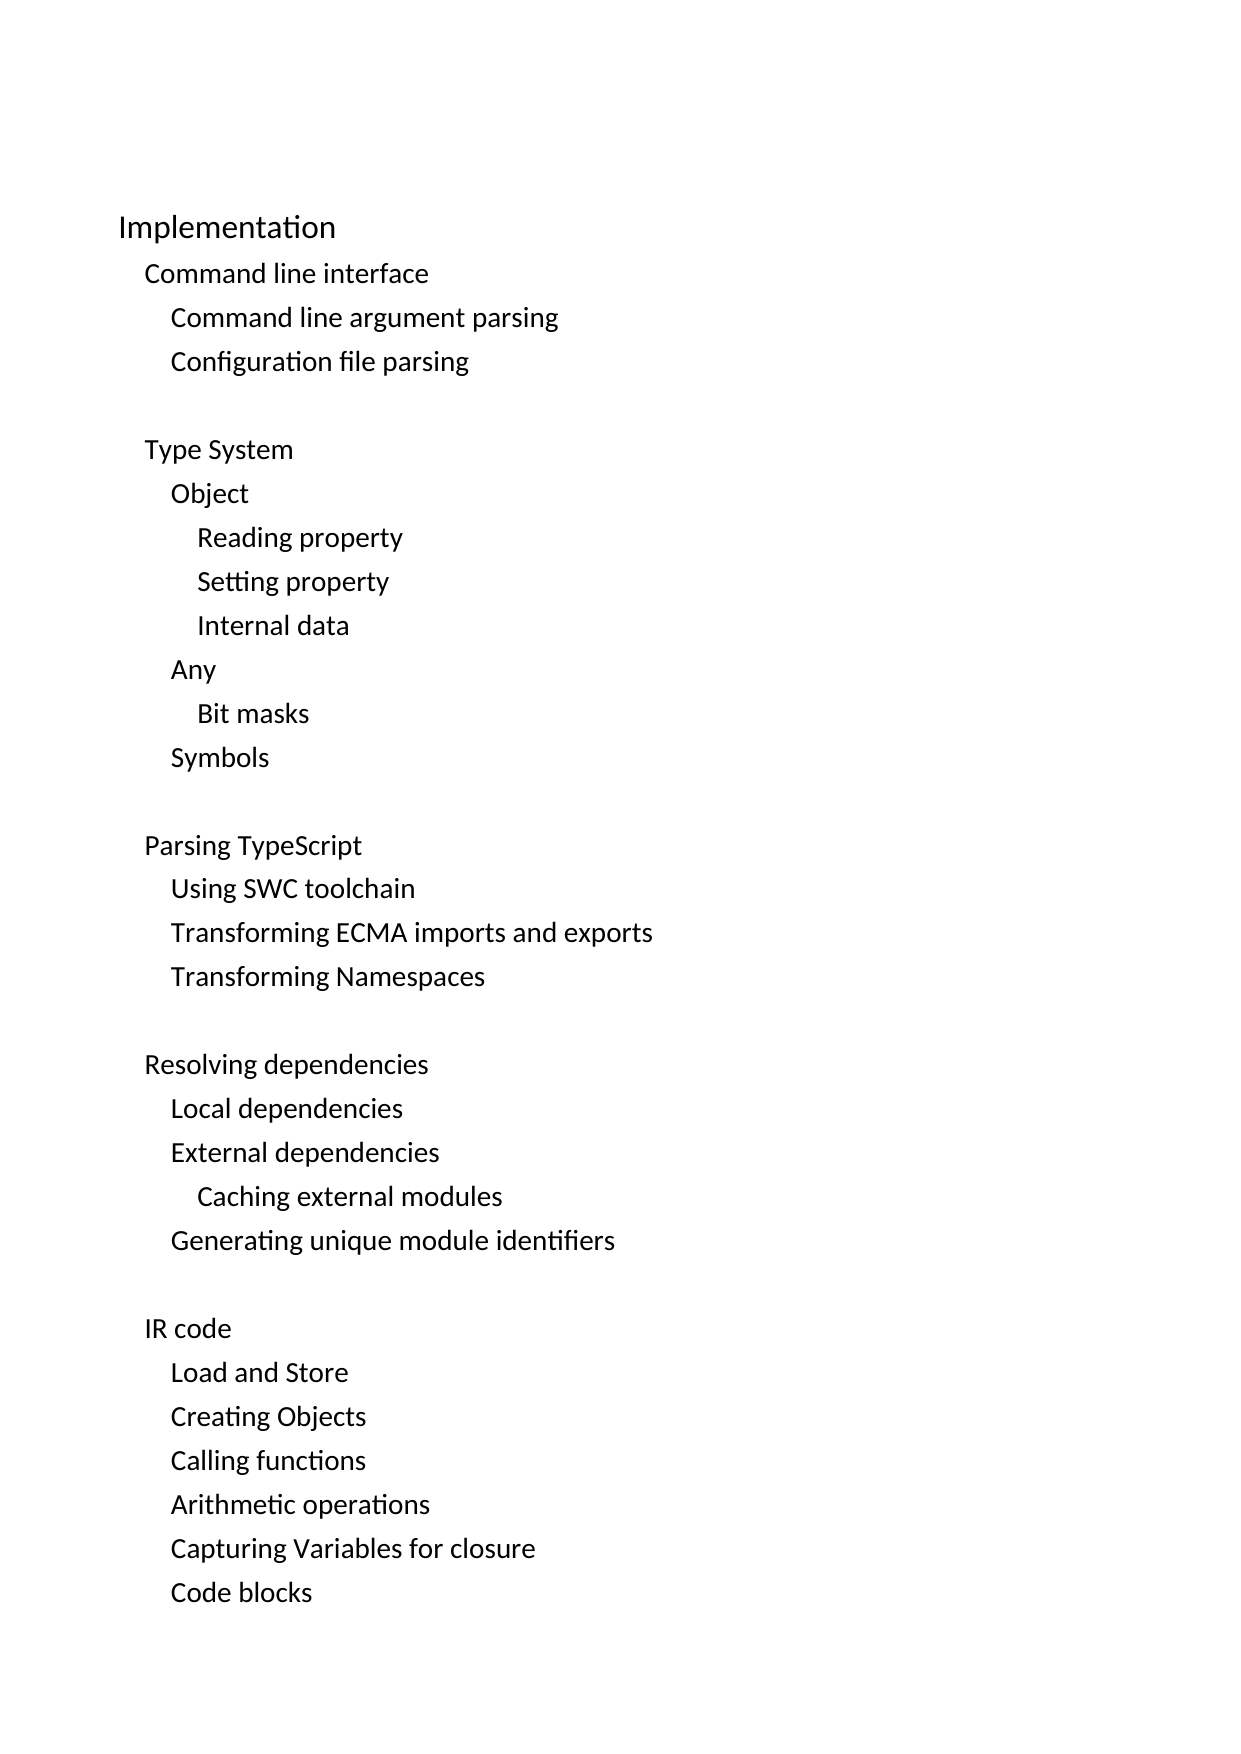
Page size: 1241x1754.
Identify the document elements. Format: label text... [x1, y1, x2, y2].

text Caching external modules [118, 1178, 1122, 1214]
text Resolving dependencies [118, 1046, 1122, 1082]
text Code blocks [118, 1574, 1122, 1609]
text Load and Store [118, 1354, 1122, 1390]
text Transforming Namespaces [118, 958, 1122, 994]
text Internal data [118, 607, 1122, 642]
text Transforming ECMA imports and exports [118, 914, 1122, 950]
text Generating unique module identifiers [118, 1222, 1122, 1258]
text Command line argument parsing [118, 299, 1122, 335]
text Any [118, 651, 1122, 686]
text Implementation [118, 206, 1122, 247]
text Object [118, 475, 1122, 511]
text External dependencies [118, 1134, 1122, 1170]
text Command line interface [118, 255, 1122, 291]
text Calling functions [118, 1442, 1122, 1478]
text Parsing TypeScript [118, 827, 1122, 862]
text Local dependencies [118, 1090, 1122, 1126]
text Setting property [118, 563, 1122, 598]
text Configuration file parsing [118, 343, 1122, 379]
text Symbols [118, 739, 1122, 774]
text Bit masks [118, 695, 1122, 730]
text Reading property [118, 519, 1122, 554]
text Using SWC toolchain [118, 871, 1122, 906]
text Creating Objects [118, 1398, 1122, 1434]
text Capturing Variables for closure [118, 1530, 1122, 1566]
text Arithmetic operations [118, 1486, 1122, 1522]
text IR code [118, 1310, 1122, 1346]
text Type System [118, 431, 1122, 467]
